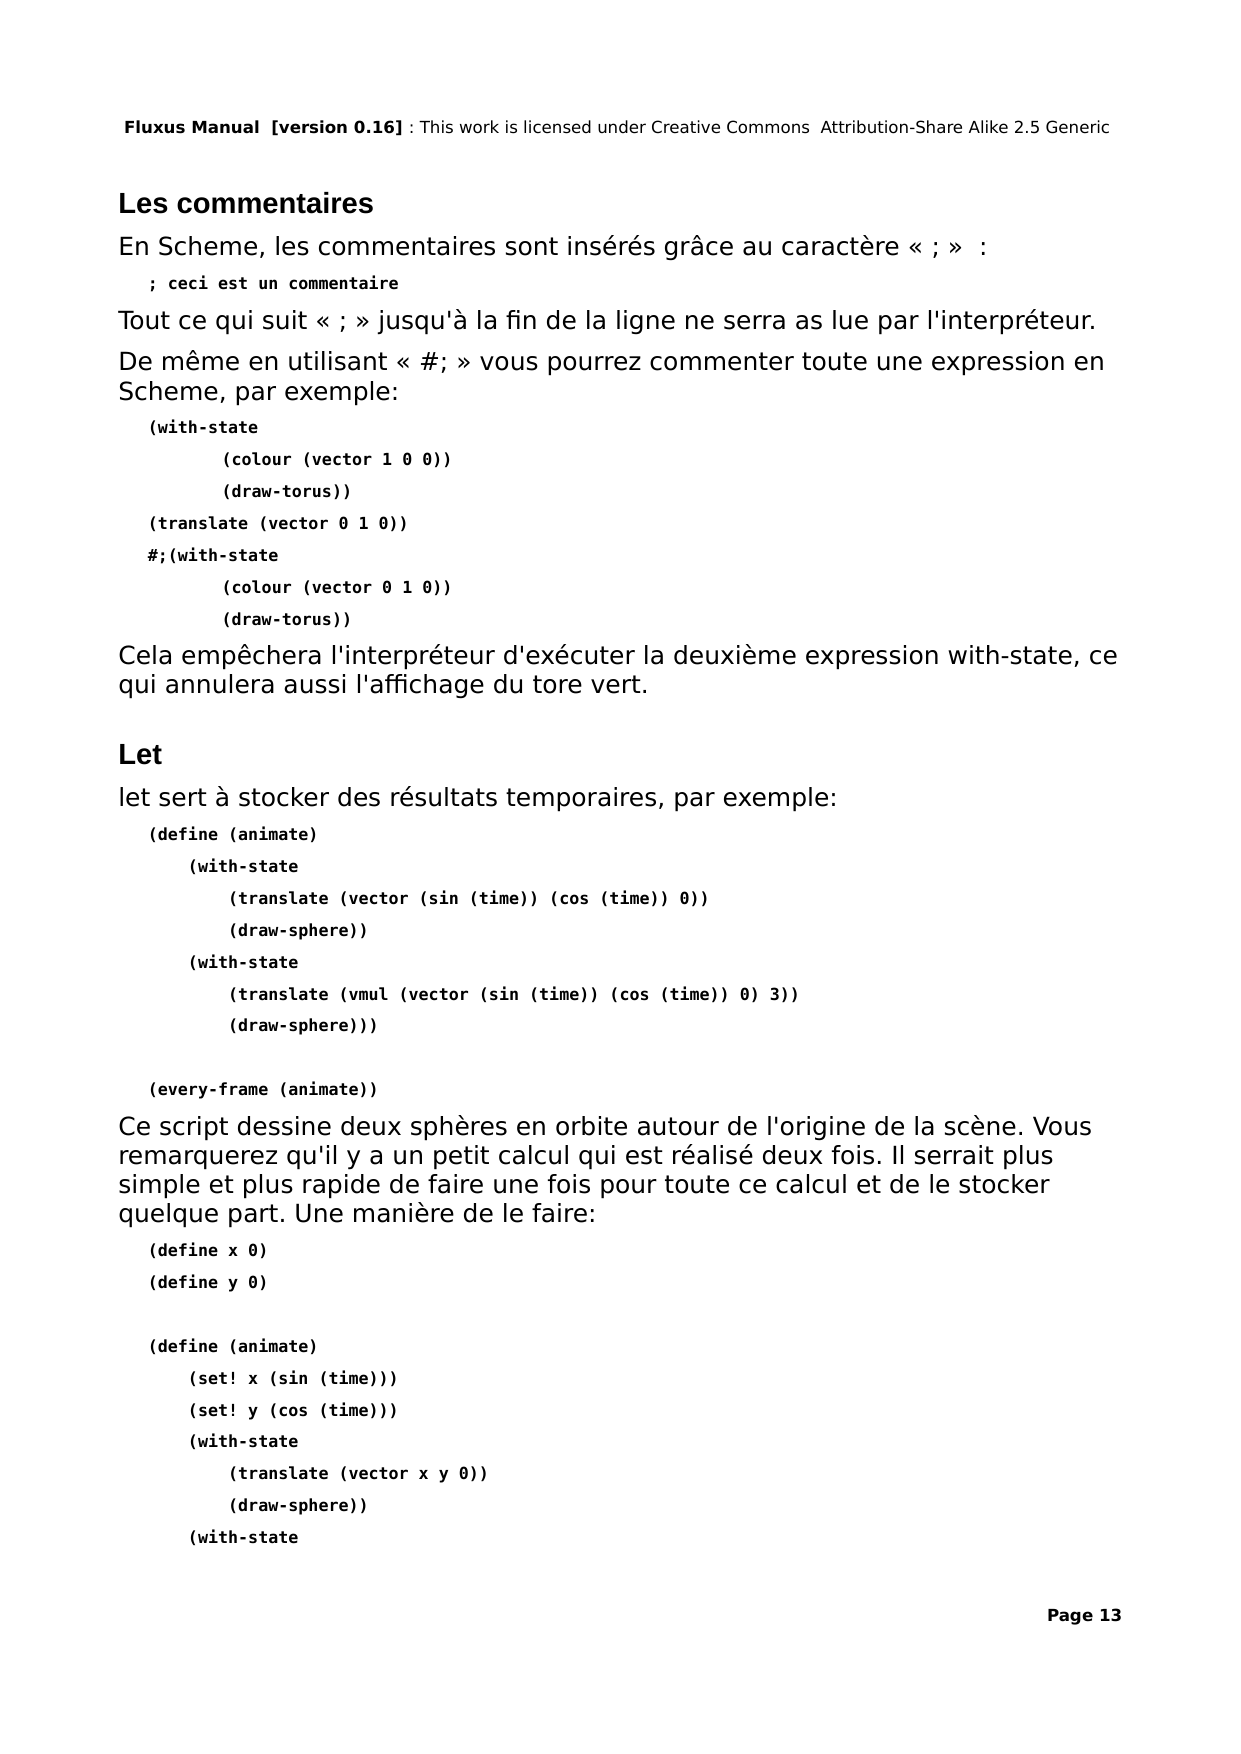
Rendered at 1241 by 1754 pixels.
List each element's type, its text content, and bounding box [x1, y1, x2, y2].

text (define (animate) [148, 1337, 1122, 1356]
text (define y 0) [148, 1273, 1122, 1292]
text (define (animate) [148, 825, 1122, 844]
text Tout ce qui suit « ; » jusqu'à la fin de la ligne ne serra as lue par l'interpréteur. [118, 306, 1122, 335]
text Ce script dessine deux sphères en orbite autour de l'origine de la scène. Vous remarquerez qu'il y a un petit calcul qui est réalisé deux fois. Il serrait plus simple et plus rapide de faire une fois pour toute ce calcul et de le stocker quelque part. Une manière de le faire: [118, 1112, 1122, 1229]
text let sert à stocker des résultats temporaires, par exemple: [118, 783, 1122, 813]
text (translate (vector 0 1 0)) [148, 514, 1122, 533]
text #;(with-state [148, 546, 1122, 565]
text (set! x (sin (time))) [148, 1369, 1122, 1388]
text (translate (vector (sin (time)) (cos (time)) 0)) [148, 889, 1122, 908]
text ; ceci est un commentaire [148, 274, 1122, 293]
text (translate (vmul (vector (sin (time)) (cos (time)) 0) 3)) [148, 984, 1122, 1004]
text (with-state [148, 857, 1122, 876]
text (draw-torus)) [148, 482, 1122, 502]
text (every-frame (animate)) [148, 1080, 1122, 1099]
text (define x 0) [148, 1241, 1122, 1261]
text Cela empêchera l'interpréteur d'exécuter la deuxième expression with-state, ce qui annulera aussi l'affichage du tore vert. [118, 642, 1122, 700]
text De même en utilisant « #; » vous pourrez commenter toute une expression en Scheme, par exemple: [118, 348, 1122, 406]
subtitle Let [118, 737, 1122, 771]
text (with-state [148, 418, 1122, 438]
text (draw-sphere)) [148, 921, 1122, 940]
text (with-state [148, 953, 1122, 972]
text (draw-torus)) [148, 610, 1122, 629]
text (with-state [148, 1528, 1122, 1547]
subtitle Les commentaires [118, 186, 1122, 220]
text (colour (vector 0 1 0)) [148, 578, 1122, 597]
text (draw-sphere))) [148, 1016, 1122, 1036]
text (translate (vector x y 0)) [148, 1464, 1122, 1484]
text (with-state [148, 1432, 1122, 1452]
text (colour (vector 1 0 0)) [148, 450, 1122, 470]
text En Scheme, les commentaires sont insérés grâce au caractère « ; » : [118, 232, 1122, 262]
text (draw-sphere)) [148, 1496, 1122, 1516]
text (set! y (cos (time))) [148, 1401, 1122, 1420]
